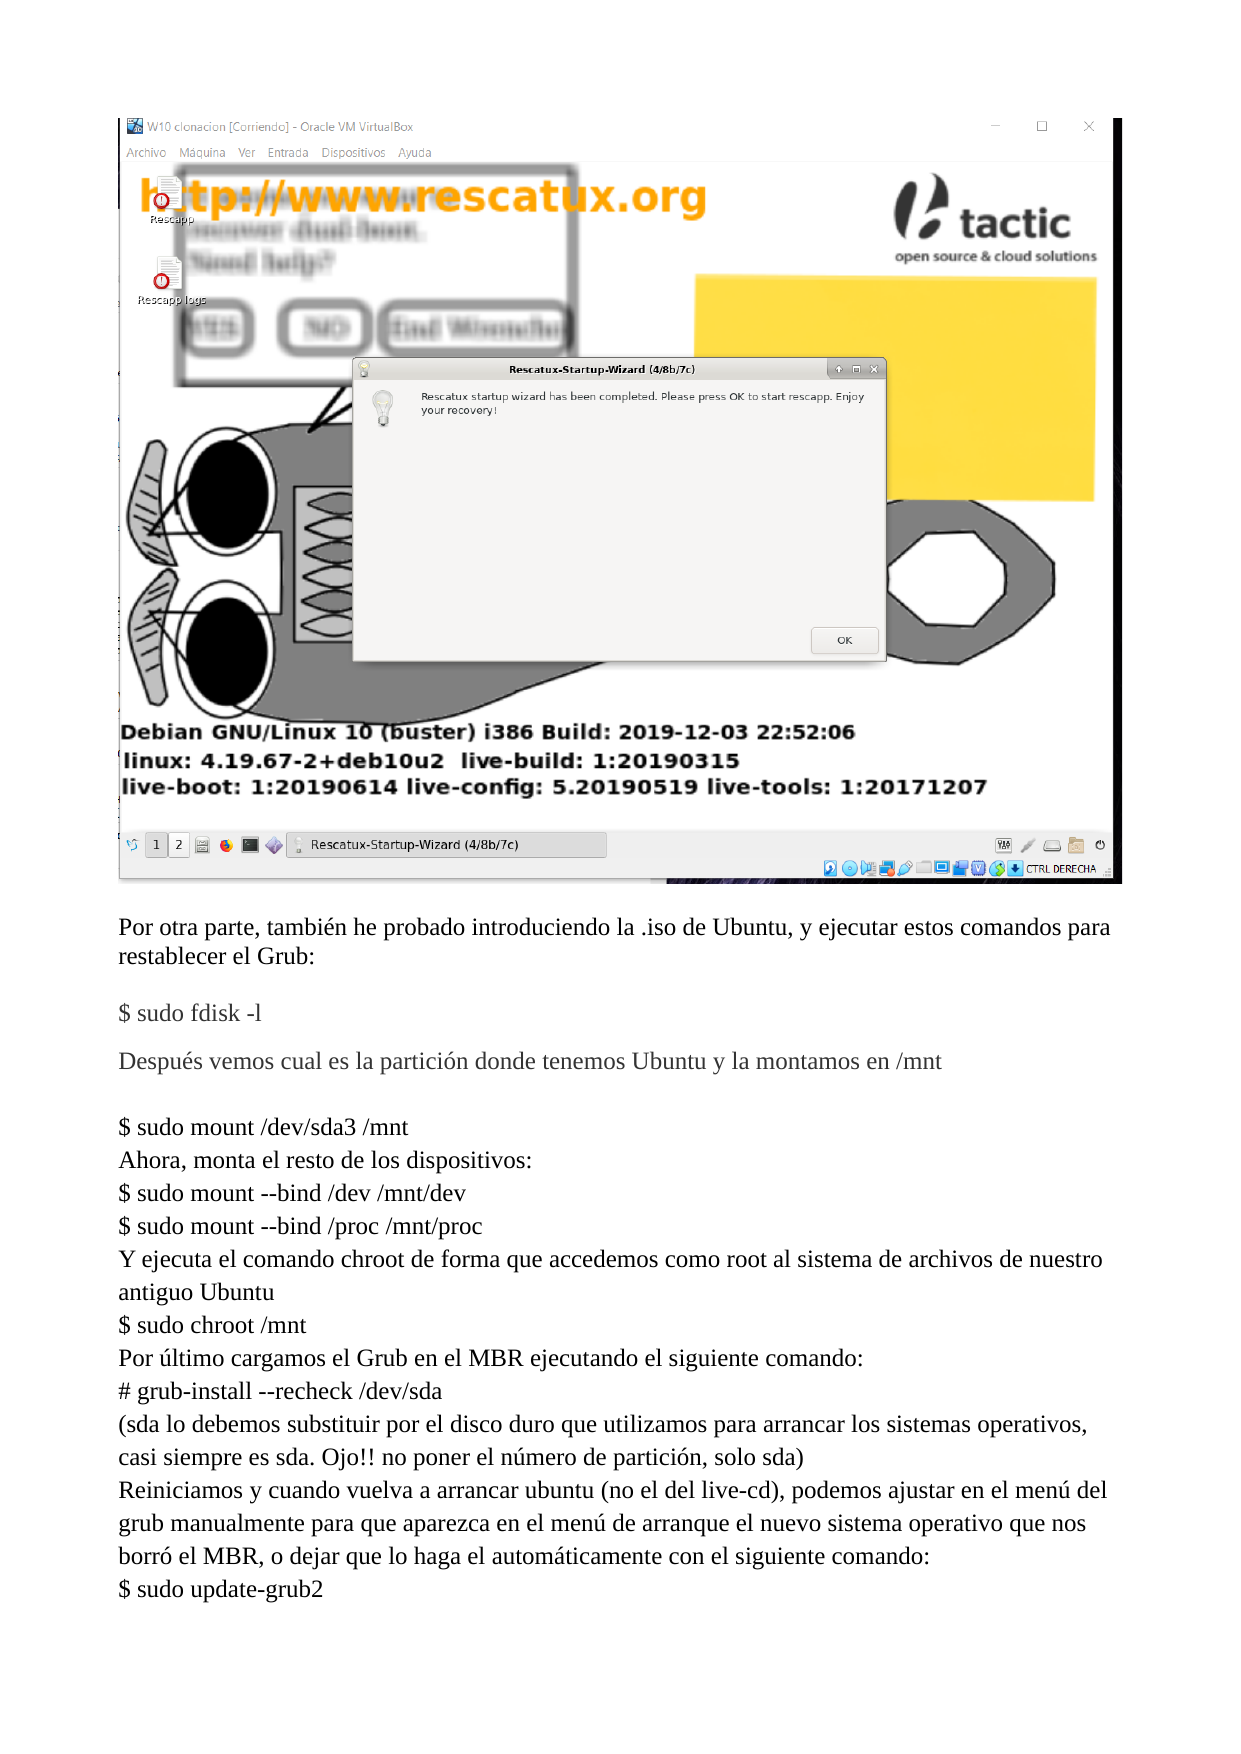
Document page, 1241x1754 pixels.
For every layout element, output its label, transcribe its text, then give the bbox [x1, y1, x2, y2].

text Por otra parte, también he probado introduciendo la .iso de Ubuntu, y ejecutar estos comandos para restablecer el Grub: [118, 912, 1122, 970]
text Ahora, monta el resto de los dispositivos: [118, 1145, 1122, 1174]
text # grub-install --recheck /dev/sda [118, 1376, 1122, 1405]
text $ sudo chroot /mnt [118, 1310, 1122, 1339]
text $ sudo update-grub2 [118, 1574, 1122, 1603]
text $ sudo mount --bind /proc /mnt/proc [118, 1211, 1122, 1240]
text Y ejecuta el comando chroot de forma que accedemos como root al sistema de archivos de nuestro antiguo Ubuntu [118, 1244, 1122, 1306]
text (sda lo debemos substituir por el disco duro que utilizamos para arrancar los sistemas operativos, casi siempre es sda. Ojo!! no poner el número de partición, solo sda) [118, 1409, 1122, 1471]
text $ sudo mount --bind /dev /mnt/dev [118, 1178, 1122, 1207]
text $ sudo fdisk -l [118, 998, 1122, 1027]
text Después vemos cual es la partición donde tenemos Ubuntu y la montamos en /mnt [118, 1046, 1122, 1075]
text Por último cargamos el Grub en el MBR ejecutando el siguiente comando: [118, 1343, 1122, 1372]
text $ sudo mount /dev/sda3 /mnt [118, 1112, 1122, 1141]
text Reiniciamos y cuando vuelva a arrancar ubuntu (no el del live-cd), podemos ajustar en el menú del grub manualmente para que aparezca en el menú de arranque el nuevo sistema operativo que nos borró el MBR, o dejar que lo haga el automáticamente con el siguiente comando: [118, 1475, 1122, 1570]
picture [118, 118, 1123, 884]
